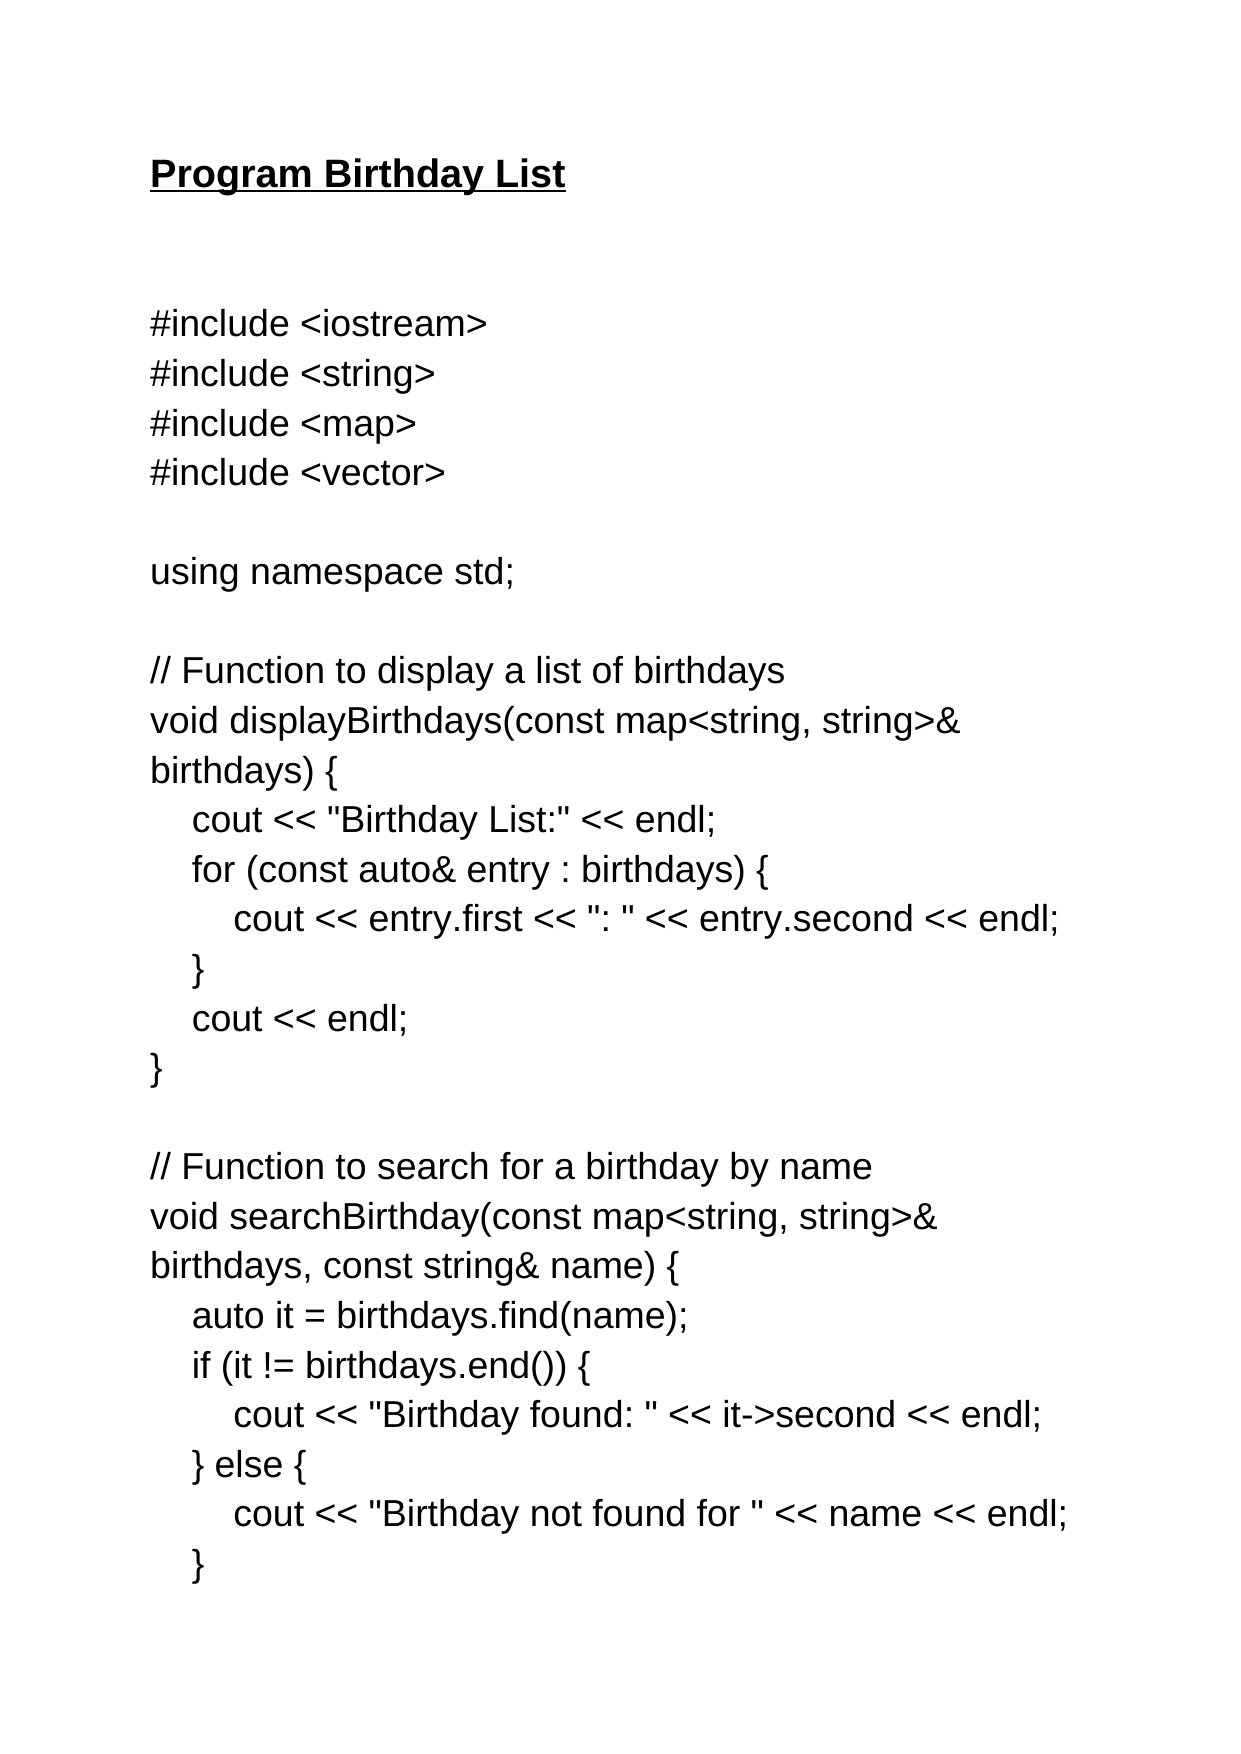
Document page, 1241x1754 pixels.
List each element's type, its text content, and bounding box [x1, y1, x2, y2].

text cout << "Birthday not found for " << name << endl; [150, 1492, 1090, 1535]
text cout << "Birthday List:" << endl; [150, 797, 1090, 841]
text // Function to search for a birthday by name [150, 1144, 1090, 1188]
text Program Birthday List [150, 150, 1090, 196]
text cout << entry.first << ": " << entry.second << endl; [150, 897, 1090, 940]
text } [150, 1045, 1090, 1088]
text void searchBirthday(const map<string, string>& birthdays, const string& name) { [150, 1194, 1090, 1287]
text } [150, 1541, 1090, 1584]
text using namespace std; [150, 549, 1090, 593]
text // Function to display a list of birthdays [150, 649, 1090, 692]
text if (it != birthdays.end()) { [150, 1343, 1090, 1386]
text void displayBirthdays(const map<string, string>& birthdays) { [150, 698, 1090, 791]
text for (const auto& entry : birthdays) { [150, 847, 1090, 890]
text cout << "Birthday found: " << it->second << endl; [150, 1392, 1090, 1436]
text cout << endl; [150, 996, 1090, 1039]
text } [150, 946, 1090, 989]
text #include <vector> [150, 450, 1090, 493]
text auto it = birthdays.find(name); [150, 1293, 1090, 1336]
text #include <iostream> [150, 302, 1090, 345]
text } else { [150, 1442, 1090, 1485]
text #include <string> [150, 351, 1090, 394]
text #include <map> [150, 401, 1090, 444]
